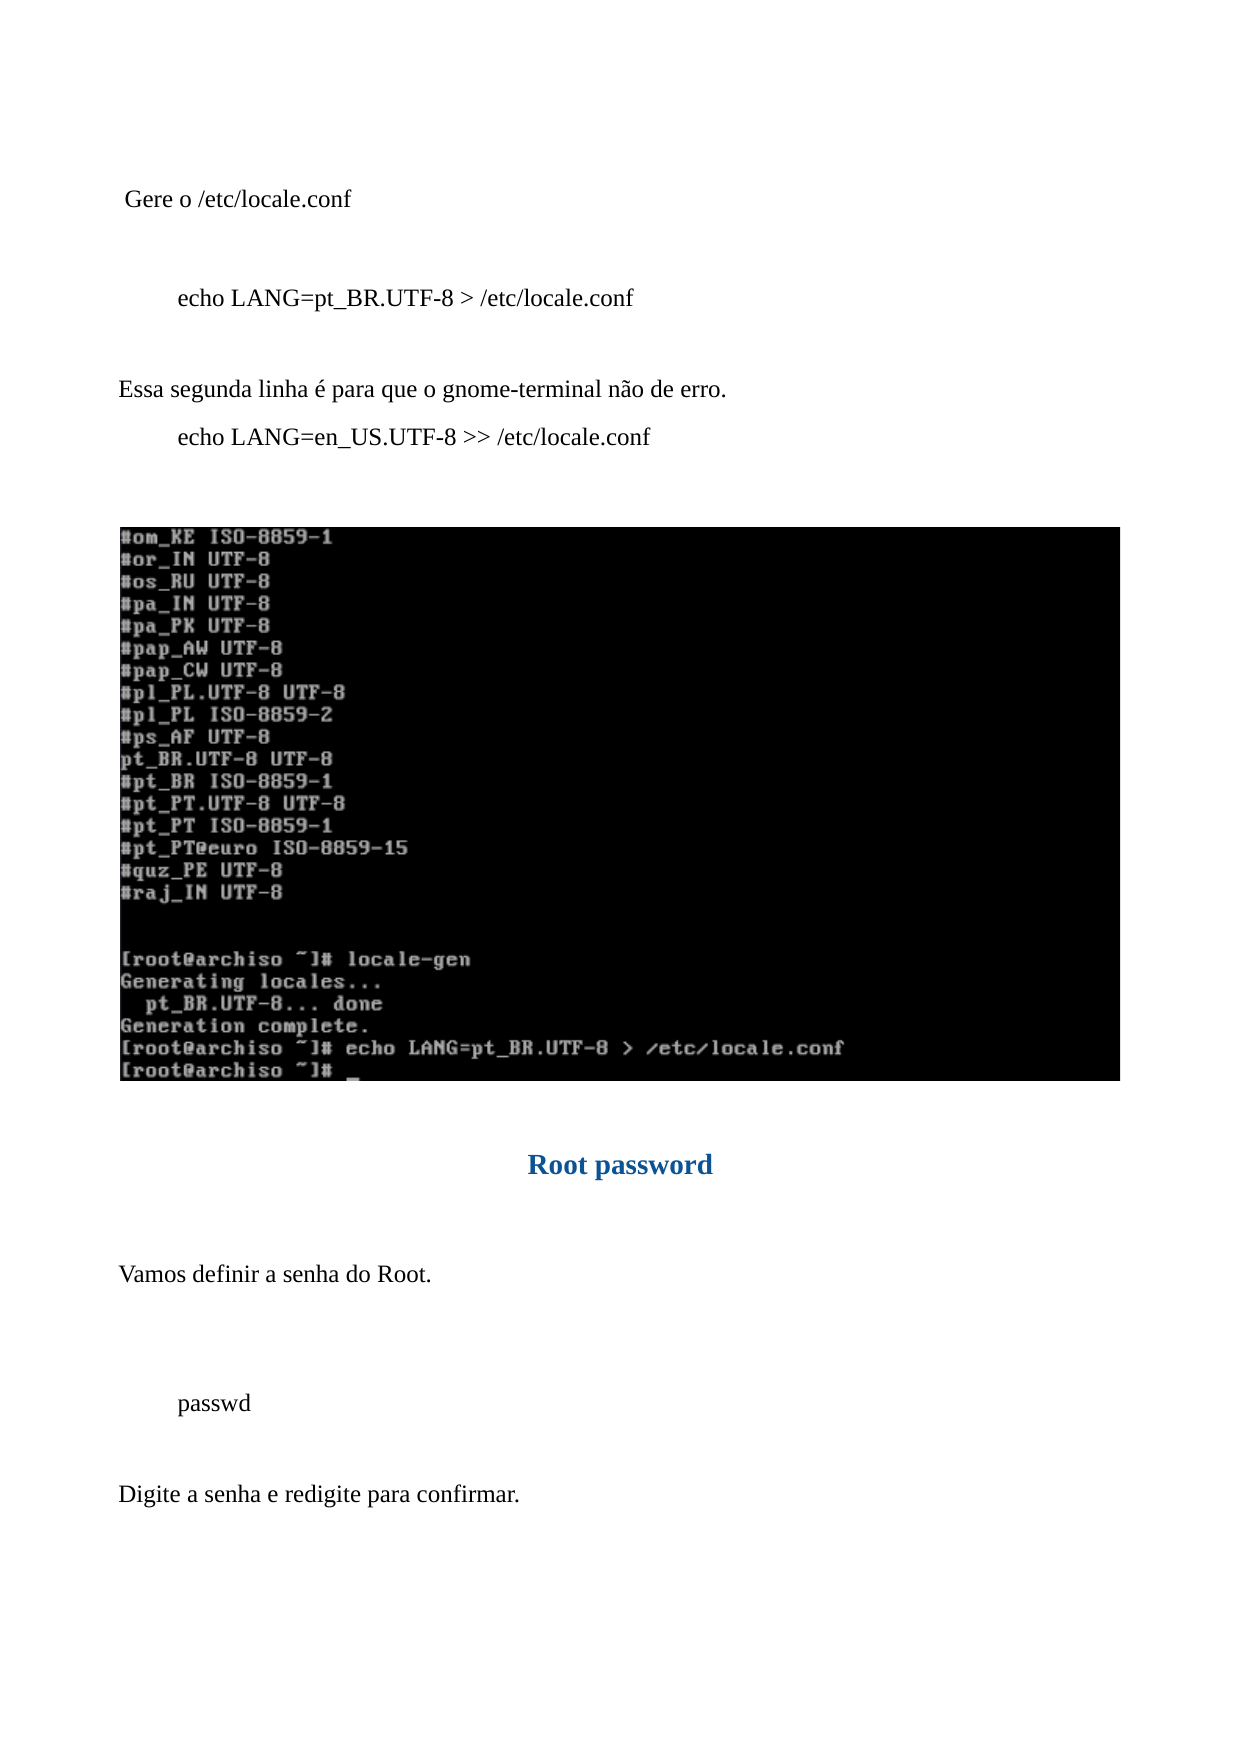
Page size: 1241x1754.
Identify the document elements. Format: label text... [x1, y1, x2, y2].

text Essa segunda linha é para que o gnome-terminal não de erro. [118, 341, 1122, 403]
picture [120, 527, 1121, 1081]
text echo LANG=pt_BR.UTF-8 > /etc/locale.conf [177, 283, 1063, 312]
text Vamos definir a senha do Root. [118, 1193, 1122, 1288]
subtitle Root password [118, 1147, 1122, 1181]
text echo LANG=en_US.UTF-8 >> /etc/locale.conf [177, 422, 1063, 451]
text Gere o /etc/locale.conf [118, 151, 1122, 213]
text passwd [177, 1388, 1063, 1417]
text Digite a senha e redigite para confirmar. [118, 1446, 1122, 1508]
